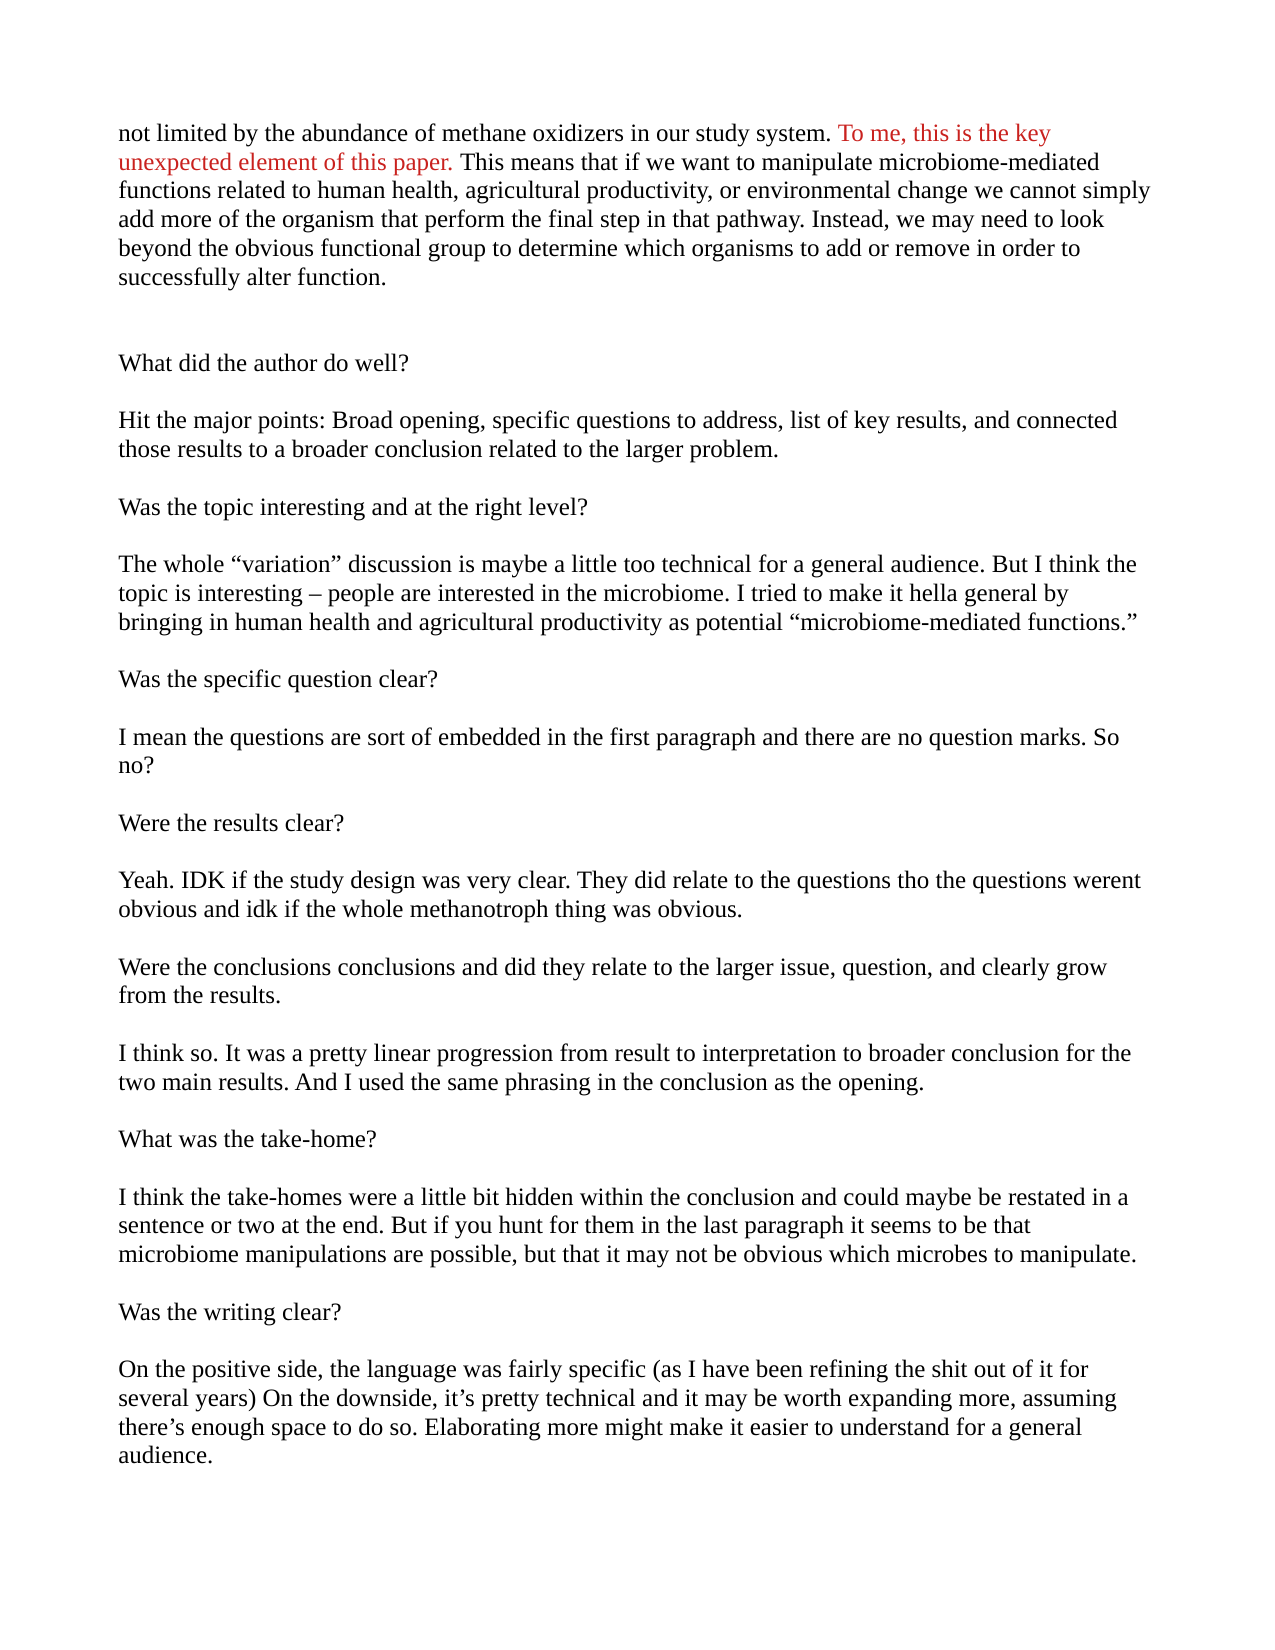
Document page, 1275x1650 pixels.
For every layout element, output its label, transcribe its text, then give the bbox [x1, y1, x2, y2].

text not limited by the abundance of methane oxidizers in our study system. To me, this is the key unexpected element of this paper. This means that if we want to manipulate microbiome-mediated functions related to human health, agricultural productivity, or environmental change we cannot simply add more of the organism that perform the final step in that pathway. Instead, we may need to look beyond the obvious functional group to determine which organisms to add or remove in order to successfully alter function. [118, 118, 1157, 291]
text What did the author do well? [118, 348, 1157, 377]
text Was the specific question clear? [118, 664, 1157, 693]
text I think the take-homes were a little bit hidden within the conclusion and could maybe be restated in a sentence or two at the end. But if you hunt for them in the last paragraph it seems to be that microbiome manipulations are possible, but that it may not be obvious which microbes to manipulate. [118, 1182, 1157, 1268]
text I mean the questions are sort of embedded in the first paragraph and there are no question marks. So no? [118, 722, 1157, 779]
text Hit the major points: Broad opening, specific questions to address, list of key results, and connected those results to a broader conclusion related to the larger problem. [118, 406, 1157, 463]
text The whole “variation” discussion is maybe a little too technical for a general audience. But I think the topic is interesting – people are interested in the microbiome. I tried to make it hella general by bringing in human health and agricultural productivity as potential “microbiome-mediated functions.” [118, 549, 1157, 636]
text Was the writing clear? [118, 1297, 1157, 1326]
text Were the results clear? [118, 808, 1157, 837]
text What was the take-home? [118, 1124, 1157, 1153]
text Was the topic interesting and at the right level? [118, 492, 1157, 521]
text Yeah. IDK if the study design was very clear. They did relate to the questions tho the questions werent obvious and idk if the whole methanotroph thing was obvious. [118, 866, 1157, 923]
text I think so. It was a pretty linear progression from result to interpretation to broader conclusion for the two main results. And I used the same phrasing in the conclusion as the opening. [118, 1038, 1157, 1096]
text On the positive side, the language was fairly specific (as I have been refining the shit out of it for several years) On the downside, it’s pretty technical and it may be worth expanding more, assuming there’s enough space to do so. Elaborating more might make it easier to understand for a general audience. [118, 1354, 1157, 1469]
text Were the conclusions conclusions and did they relate to the larger issue, question, and clearly grow from the results. [118, 952, 1157, 1009]
